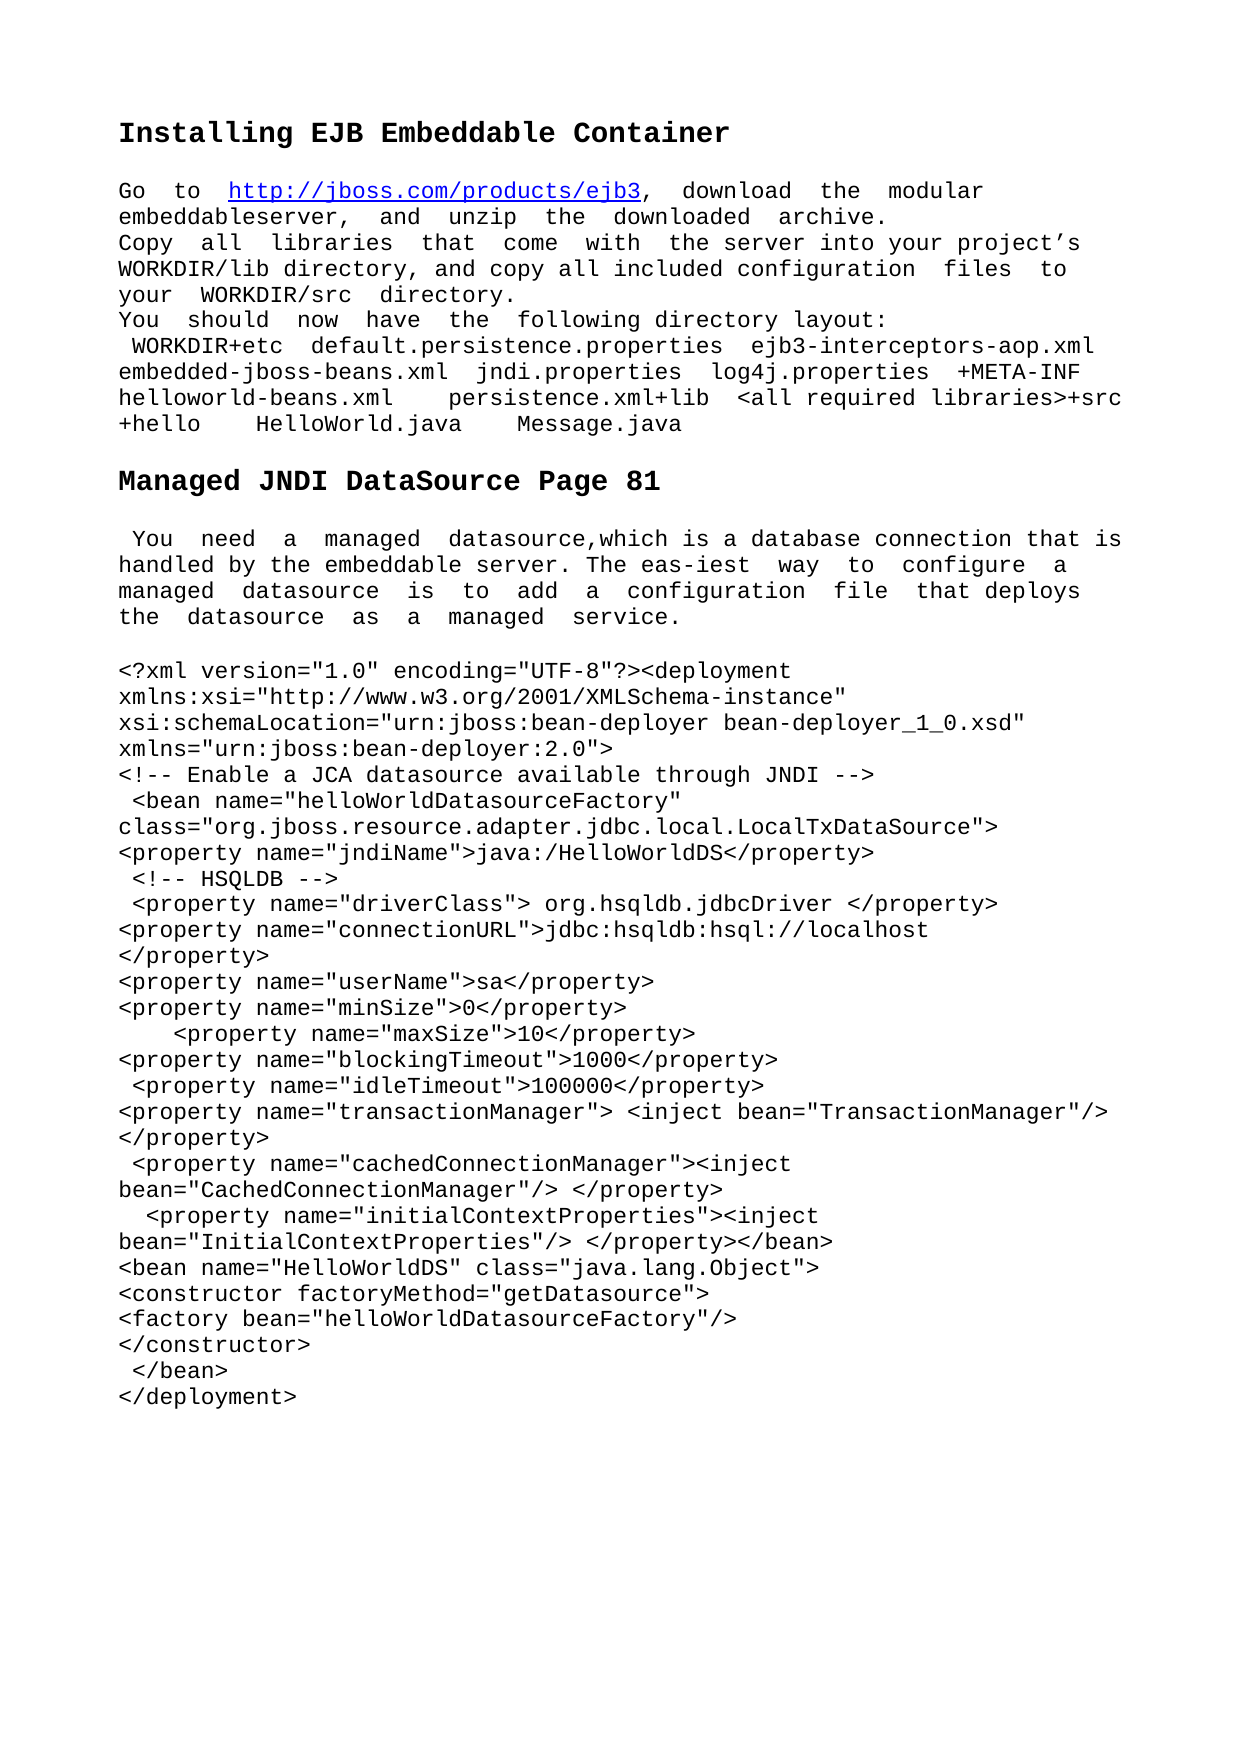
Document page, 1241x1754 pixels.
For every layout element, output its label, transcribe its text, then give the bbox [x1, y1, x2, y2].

text <property name="driverClass"> org.hsqldb.jdbcDriver </property> <property name="connectionURL">jdbc:hsqldb:hsql://localhost </property> [118, 893, 1122, 971]
text You should now have the following directory layout: [118, 309, 1122, 335]
text <bean name="helloWorldDatasourceFactory" [118, 789, 1122, 815]
text <constructor factoryMethod="getDatasource"> [118, 1282, 1122, 1308]
text <factory bean="helloWorldDatasourceFactory"/> [118, 1308, 1122, 1334]
text <bean name="HelloWorldDS" class="java.lang.Object"> [118, 1256, 1122, 1282]
text <property name="idleTimeout">100000</property> [118, 1074, 1122, 1100]
text <!-- Enable a JCA datasource available through JNDI --> [118, 763, 1122, 789]
text </bean> [118, 1360, 1122, 1386]
text </deployment> [118, 1386, 1122, 1412]
text <property name="blockingTimeout">1000</property> [118, 1048, 1122, 1074]
text <property name="cachedConnectionManager"><inject bean="CachedConnectionManager"/> </property> [118, 1152, 1122, 1204]
text Copy all libraries that come with the server into your project’s WORKDIR/lib directory, and copy all included configuration files to your WORKDIR/src directory. [118, 231, 1122, 309]
text Managed JNDI DataSource Page 81 [118, 467, 1122, 499]
text <property name="maxSize">10</property> [118, 1022, 1122, 1048]
text Installing EJB Embeddable Container [118, 118, 1122, 151]
text <!-- HSQLDB --> [118, 867, 1122, 893]
text Go to http://jboss.com/products/ejb3, download the modular embeddableserver, and unzip the downloaded archive. [118, 179, 1122, 231]
text <?xml version="1.0" encoding="UTF-8"?><deployment xmlns:xsi="http://www.w3.org/2001/XMLSchema-instance" xsi:schemaLocation="urn:jboss:bean-deployer bean-deployer_1_0.xsd" xmlns="urn:jboss:bean-deployer:2.0"> [118, 659, 1122, 763]
text <property name="transactionManager"> <inject bean="TransactionManager"/> </property> [118, 1100, 1122, 1152]
text class="org.jboss.resource.adapter.jdbc.local.LocalTxDataSource"> <property name="jndiName">java:/HelloWorldDS</property> [118, 815, 1122, 867]
text WORKDIR+etc default.persistence.properties ejb3-interceptors-aop.xml embedded-jboss-beans.xml jndi.properties log4j.properties +META-INF helloworld-beans.xml persistence.xml+lib <all required libraries>+src +hello HelloWorld.java Message.java [118, 335, 1122, 438]
text </constructor> [118, 1334, 1122, 1360]
text You need a managed datasource,which is a database connection that is handled by the embeddable server. The eas-iest way to configure a managed datasource is to add a configuration file that deploys the datasource as a managed service. [118, 528, 1122, 631]
text <property name="initialContextProperties"><inject bean="InitialContextProperties"/> </property></bean> [118, 1204, 1122, 1256]
text <property name="userName">sa</property> [118, 971, 1122, 997]
text <property name="minSize">0</property> [118, 997, 1122, 1022]
